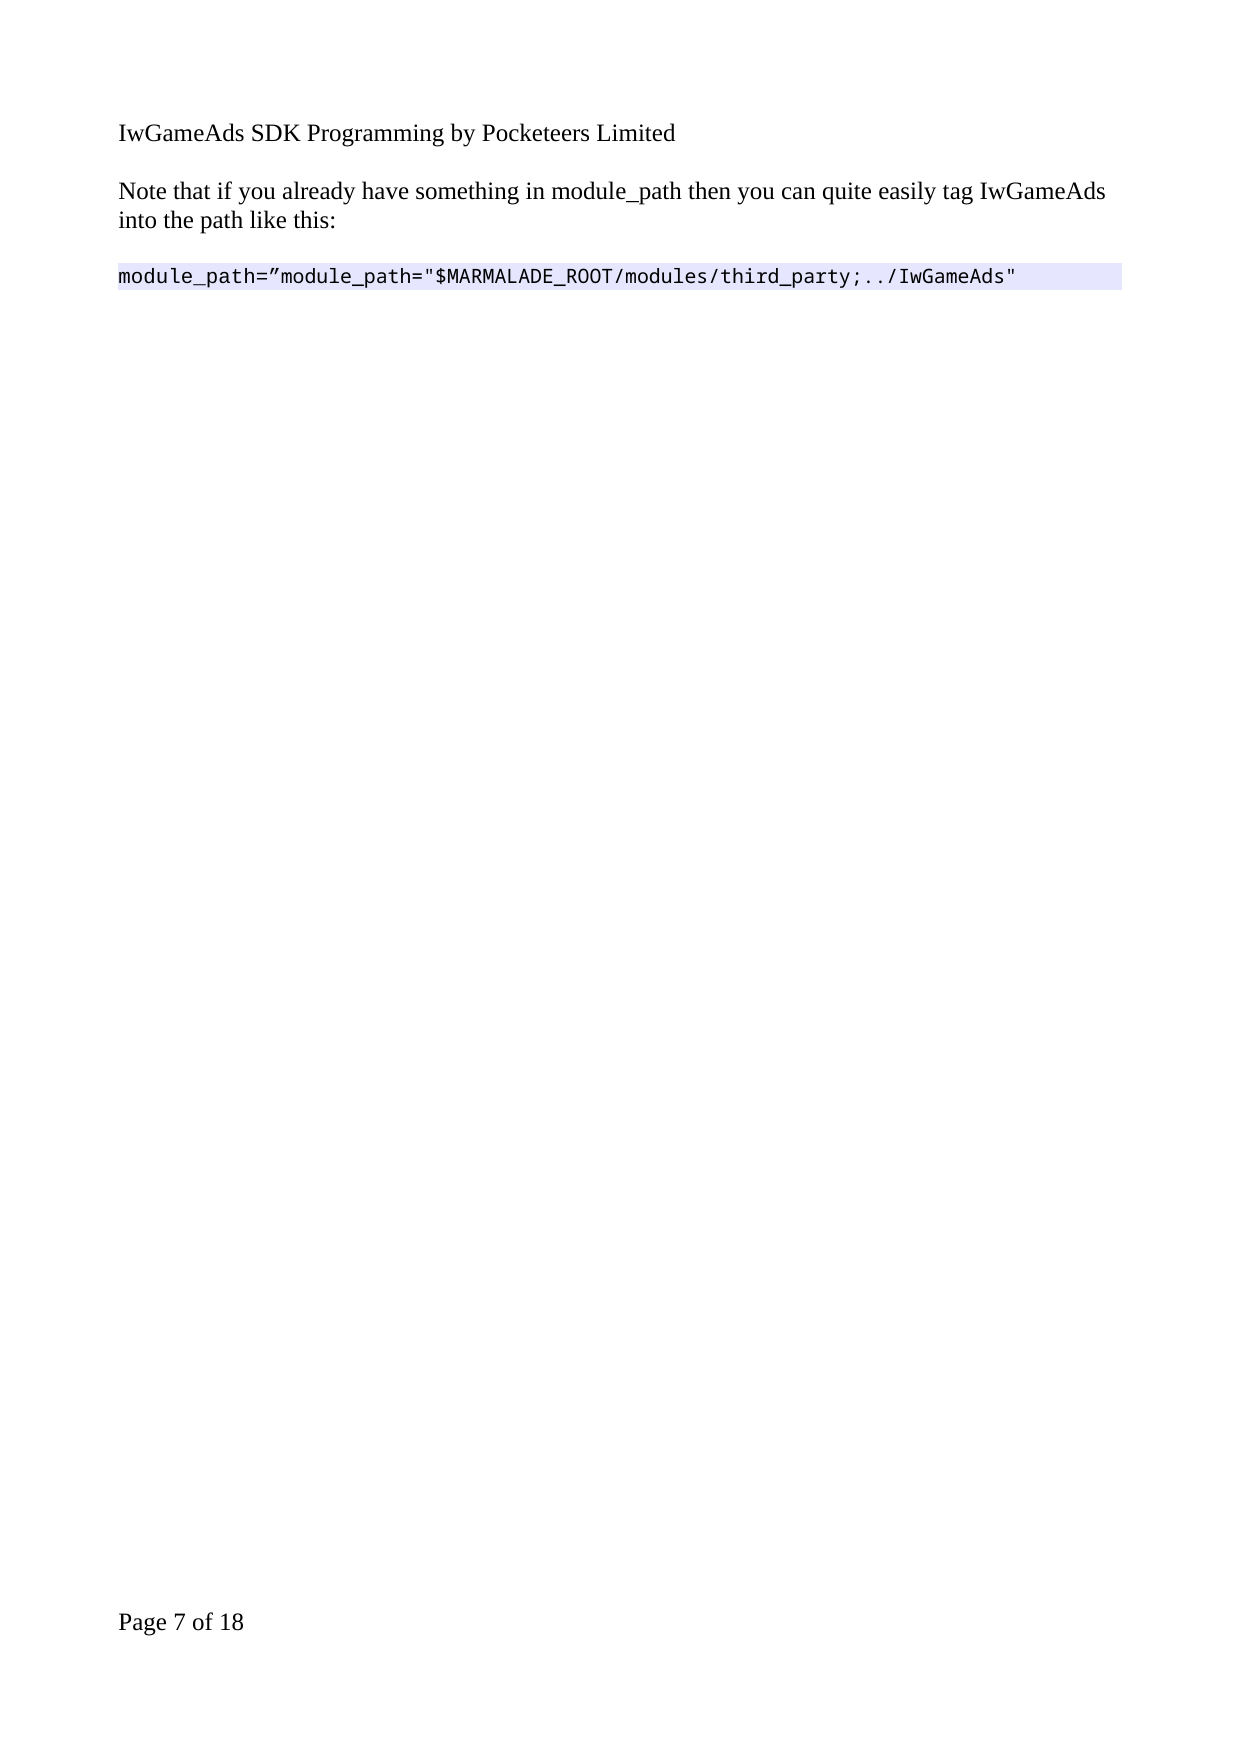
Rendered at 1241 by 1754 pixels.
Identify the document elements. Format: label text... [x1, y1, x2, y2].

text Note that if you already have something in module_path then you can quite easily tag IwGameAds into the path like this: [118, 176, 1122, 234]
text module_path=”module_path="$MARMALADE_ROOT/modules/third_party;../IwGameAds" [118, 263, 1122, 290]
